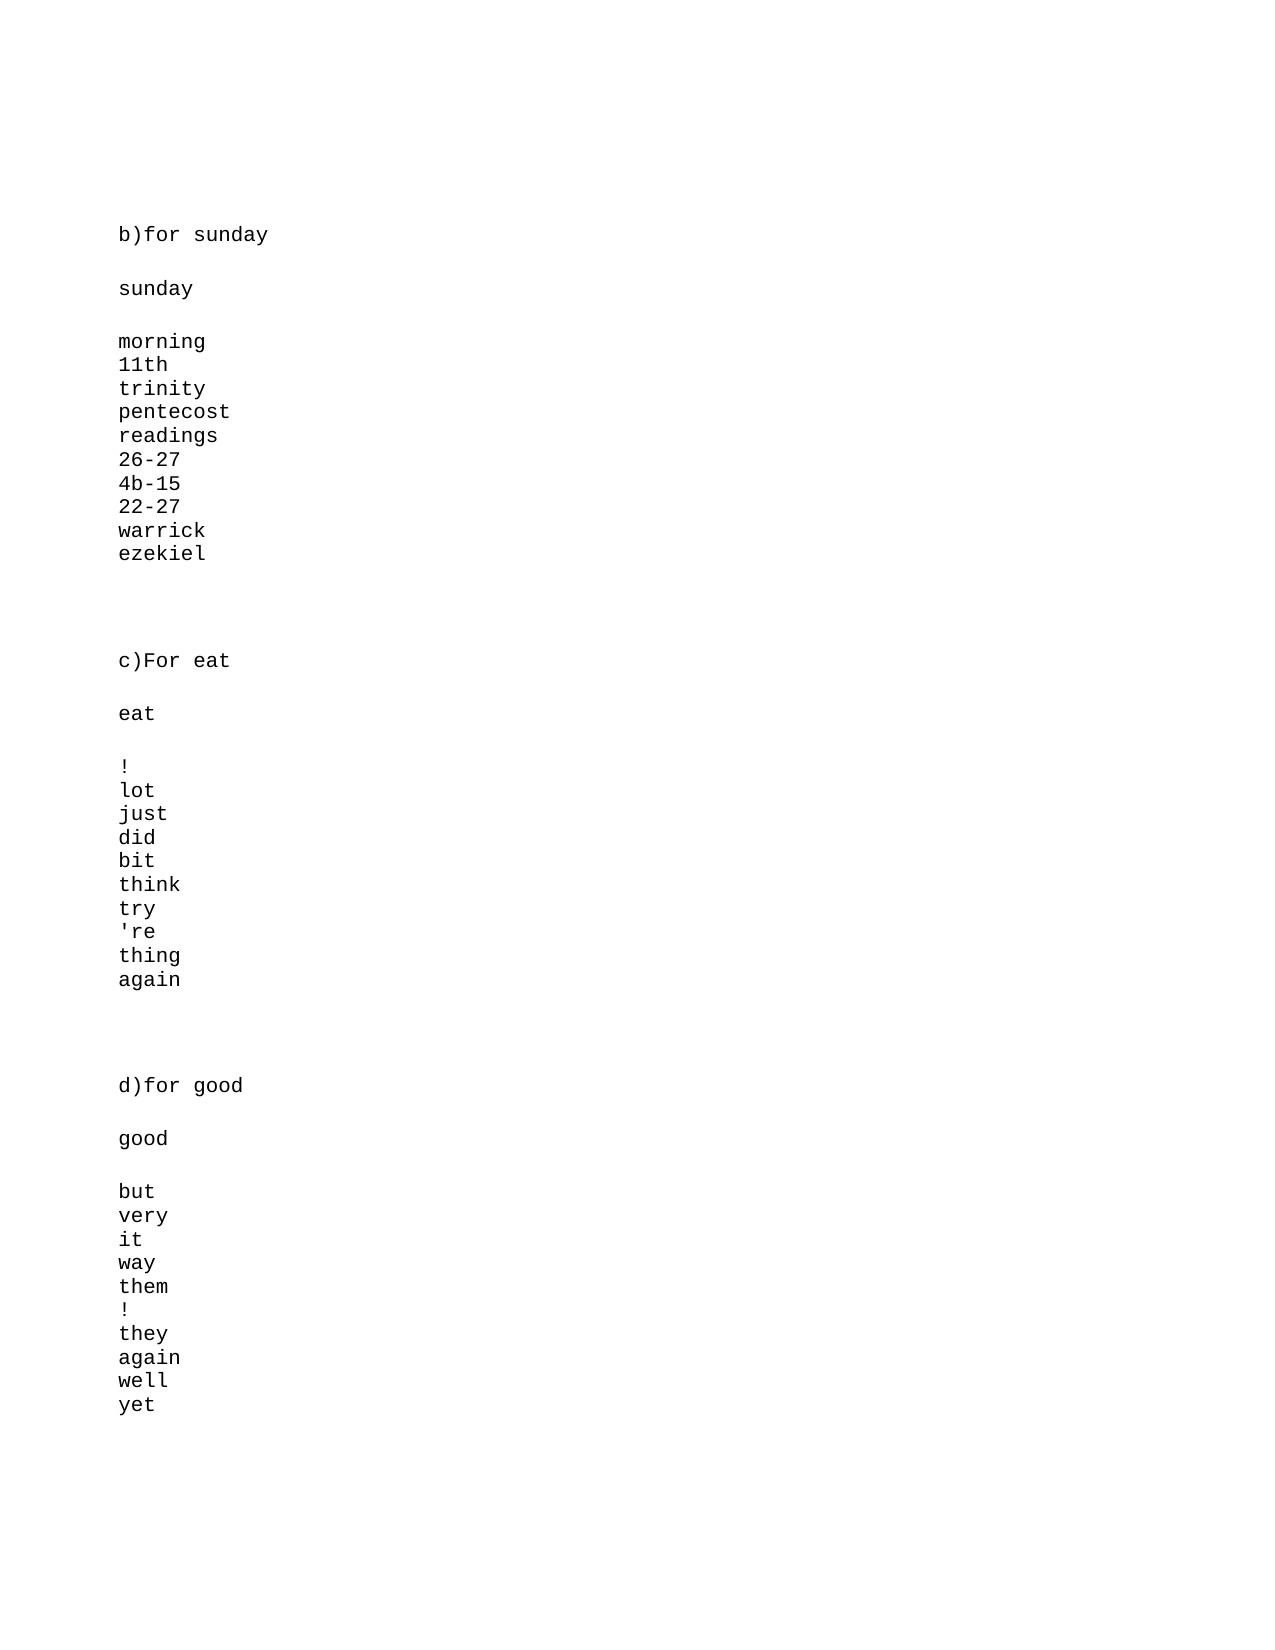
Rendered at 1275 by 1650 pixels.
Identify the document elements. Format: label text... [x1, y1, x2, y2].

text warrick [118, 520, 1157, 543]
text trinity [118, 378, 1157, 402]
text try [118, 898, 1157, 921]
text them [118, 1276, 1157, 1299]
text c)For eat [118, 650, 1157, 673]
text b)for sunday [118, 224, 1157, 248]
text pentecost [118, 402, 1157, 425]
text 11th [118, 354, 1157, 378]
text bit [118, 851, 1157, 874]
text 're [118, 921, 1157, 945]
text again [118, 969, 1157, 992]
text think [118, 874, 1157, 898]
text ezekiel [118, 543, 1157, 567]
text morning [118, 331, 1157, 354]
text just [118, 803, 1157, 827]
text very [118, 1205, 1157, 1228]
text readings [118, 425, 1157, 449]
text lot [118, 779, 1157, 803]
text 26-27 [118, 449, 1157, 472]
text did [118, 827, 1157, 851]
text way [118, 1252, 1157, 1276]
text it [118, 1228, 1157, 1252]
text well [118, 1370, 1157, 1394]
text 22-27 [118, 496, 1157, 520]
text ! [118, 1299, 1157, 1323]
text they [118, 1323, 1157, 1347]
text thing [118, 945, 1157, 969]
text yet [118, 1394, 1157, 1418]
text ! [118, 756, 1157, 779]
text d)for good [118, 1075, 1157, 1099]
text 4b-15 [118, 472, 1157, 496]
text sunday [118, 277, 1157, 301]
text good [118, 1128, 1157, 1152]
text again [118, 1347, 1157, 1370]
text but [118, 1181, 1157, 1205]
text eat [118, 703, 1157, 726]
